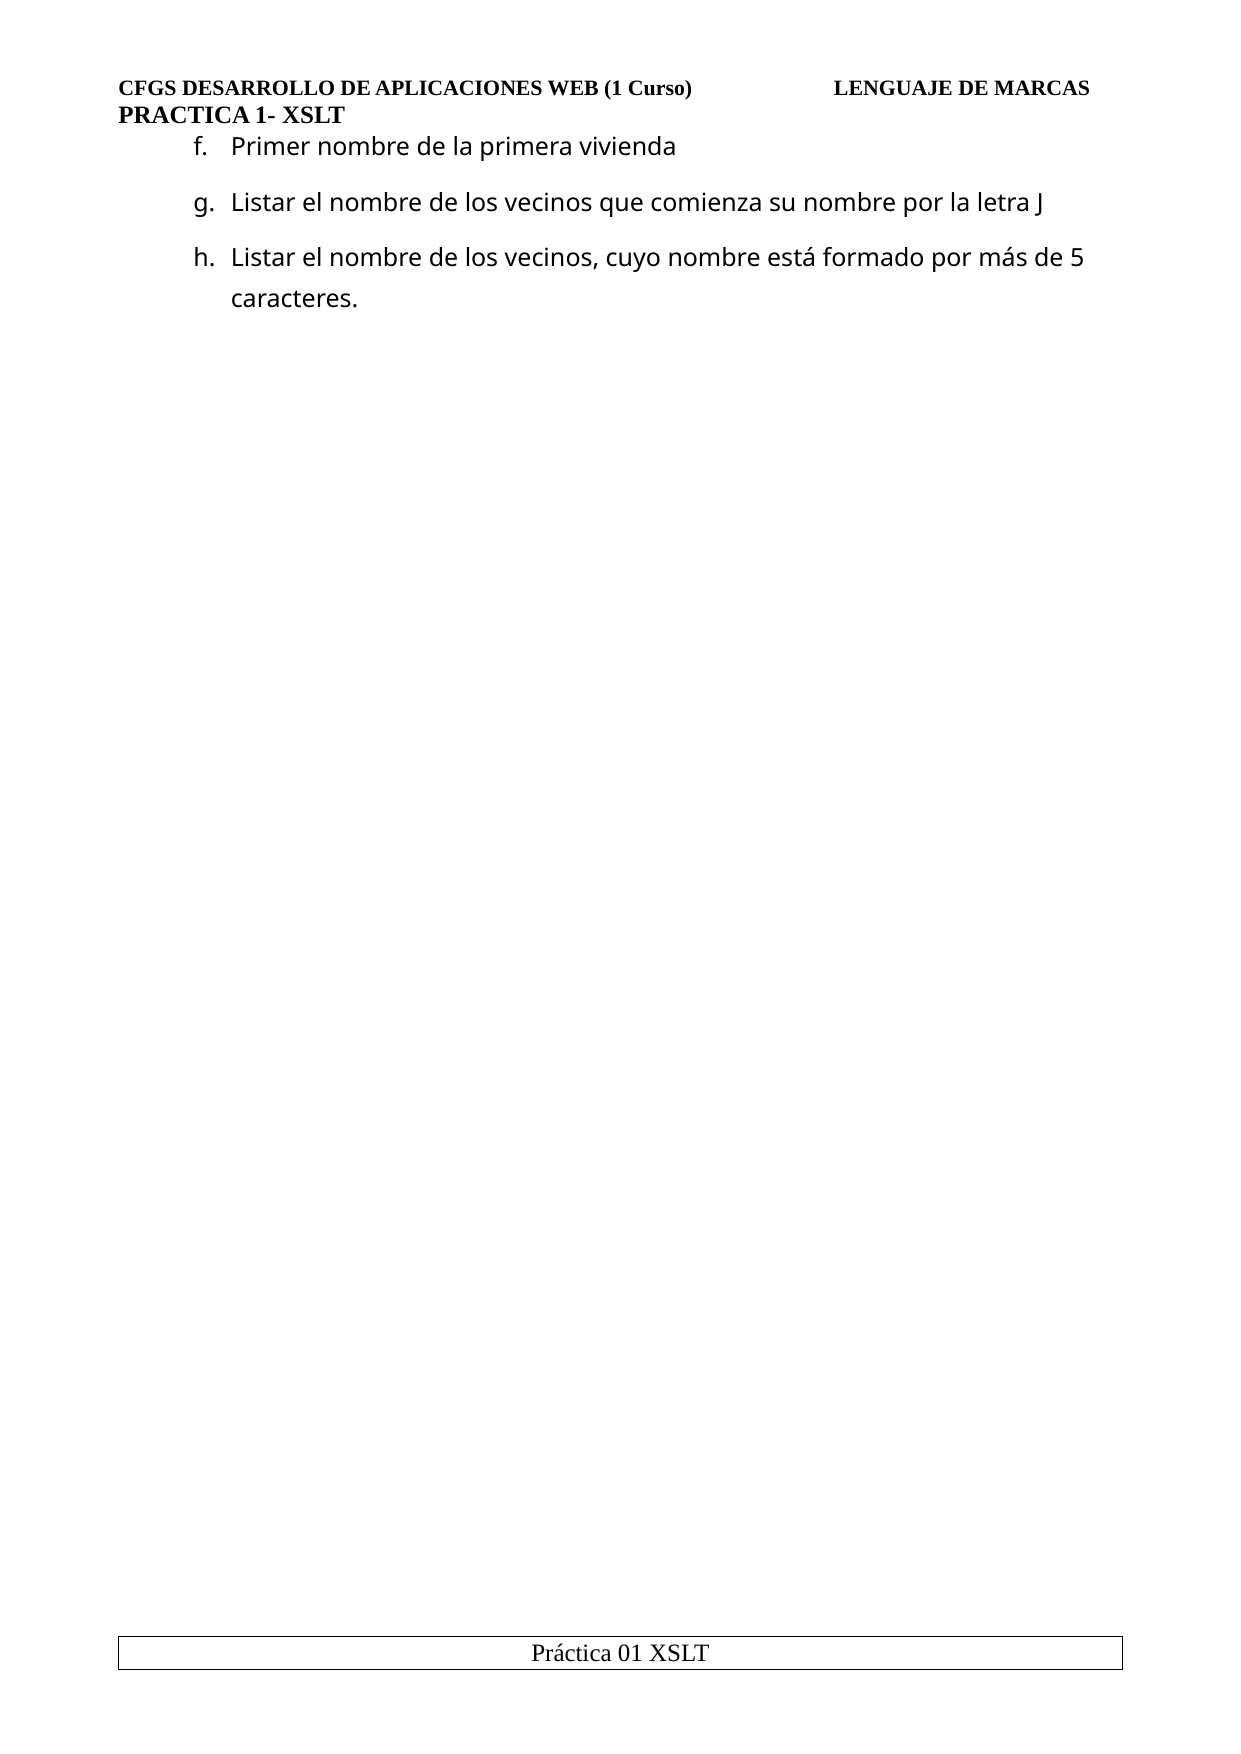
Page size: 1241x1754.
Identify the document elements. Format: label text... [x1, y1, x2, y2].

list Listar el nombre de los vecinos que comienza su nombre por la letra J [193, 184, 1122, 218]
list Primer nombre de la primera vivienda [193, 129, 1122, 163]
list Listar el nombre de los vecinos, cuyo nombre está formado por más de 5 caracteres. [193, 240, 1122, 315]
